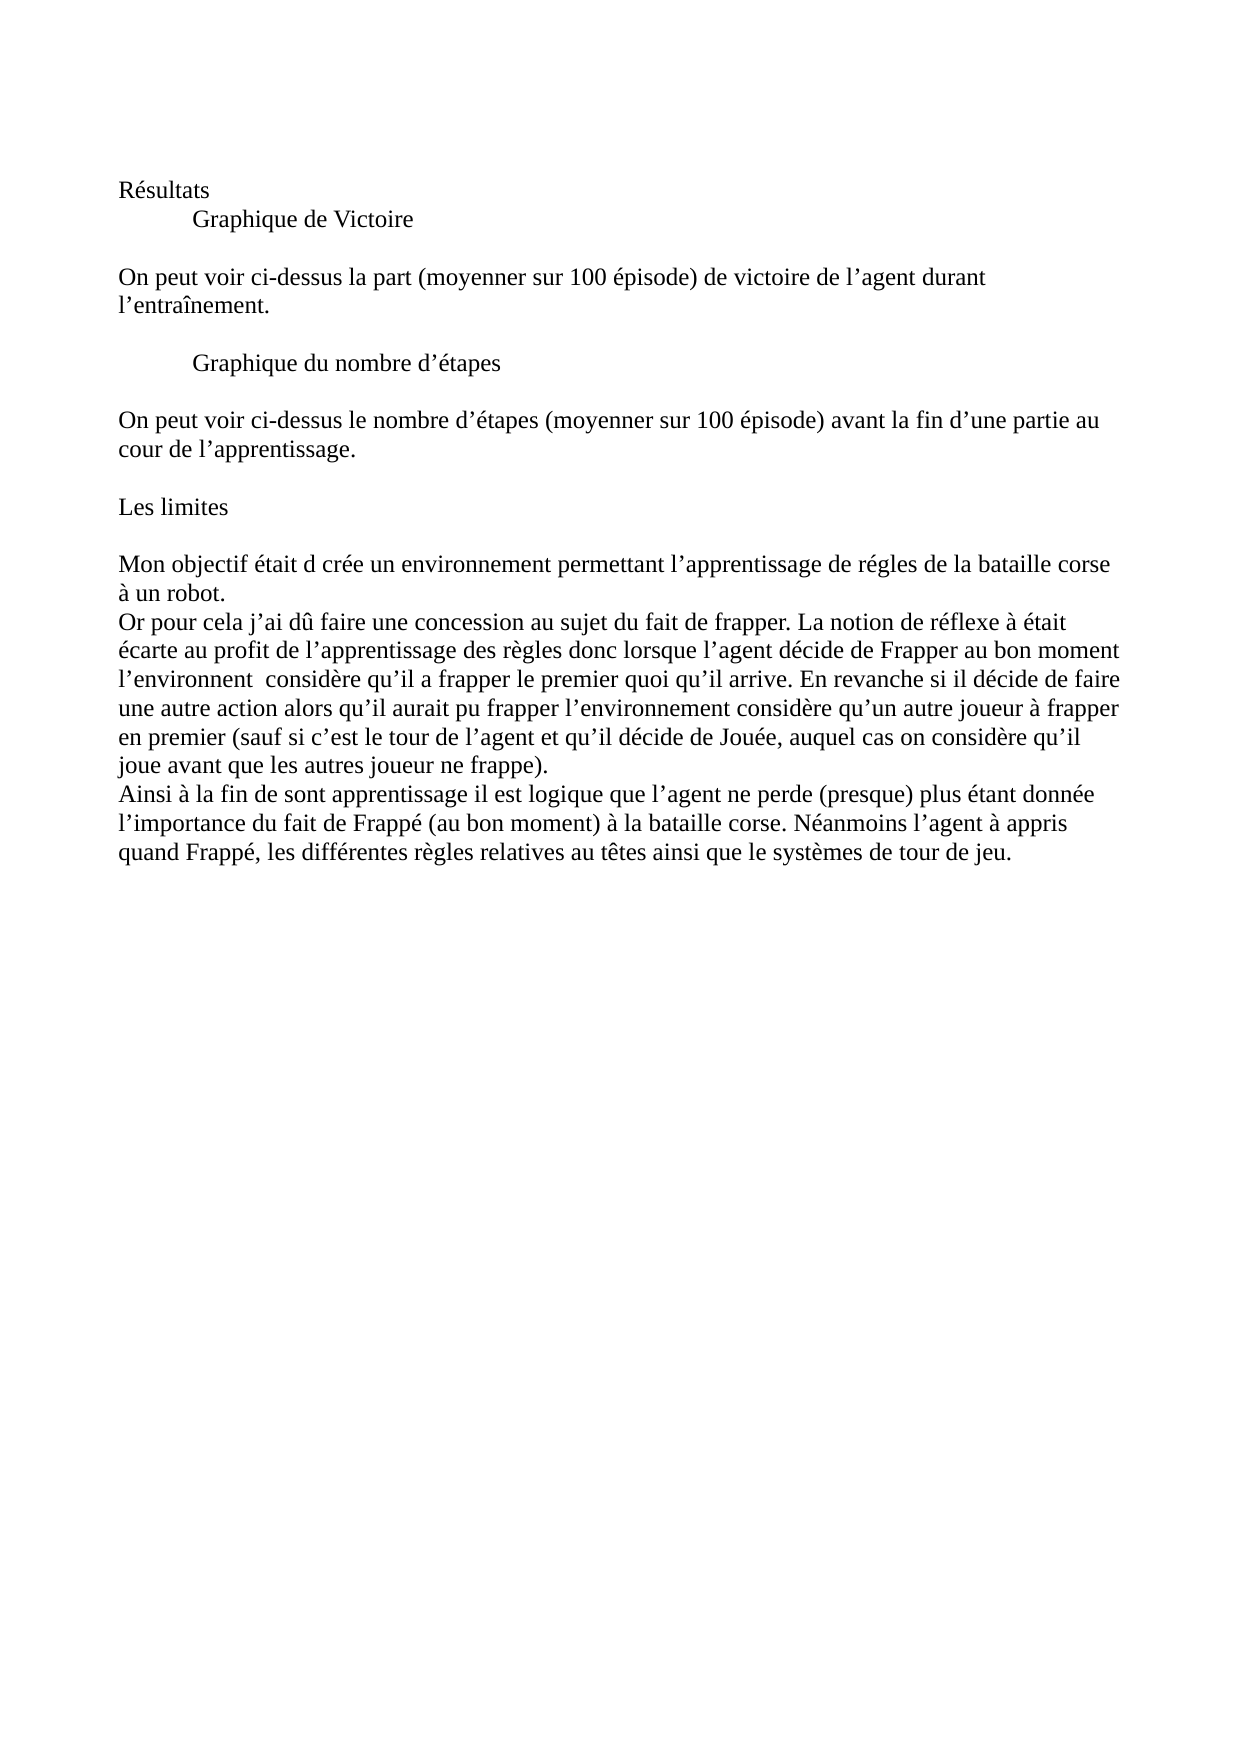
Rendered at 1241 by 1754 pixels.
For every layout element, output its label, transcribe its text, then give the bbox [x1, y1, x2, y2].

text On peut voir ci-dessus la part (moyenner sur 100 épisode) de victoire de l’agent durant l’entraînement. [118, 262, 1122, 319]
text Ainsi à la fin de sont apprentissage il est logique que l’agent ne perde (presque) plus étant donnée l’importance du fait de Frappé (au bon moment) à la bataille corse. Néanmoins l’agent à appris quand Frappé, les différentes règles relatives au têtes ainsi que le systèmes de tour de jeu. [118, 779, 1122, 866]
text On peut voir ci-dessus le nombre d’étapes (moyenner sur 100 épisode) avant la fin d’une partie au cour de l’apprentissage. [118, 406, 1122, 463]
text Graphique de Victoire [118, 204, 1122, 233]
text Or pour cela j’ai dû faire une concession au sujet du fait de frapper. La notion de réflexe à était écarte au profit de l’apprentissage des règles donc lorsque l’agent décide de Frapper au bon moment l’environnent considère qu’il a frapper le premier quoi qu’il arrive. En revanche si il décide de faire une autre action alors qu’il aurait pu frapper l’environnement considère qu’un autre joueur à frapper en premier (sauf si c’est le tour de l’agent et qu’il décide de Jouée, auquel cas on considère qu’il joue avant que les autres joueur ne frappe). [118, 607, 1122, 779]
text Graphique du nombre d’étapes [118, 348, 1122, 377]
text Mon objectif était d crée un environnement permettant l’apprentissage de régles de la bataille corse à un robot. [118, 549, 1122, 607]
text Résultats [118, 176, 1122, 204]
text Les limites [118, 492, 1122, 521]
